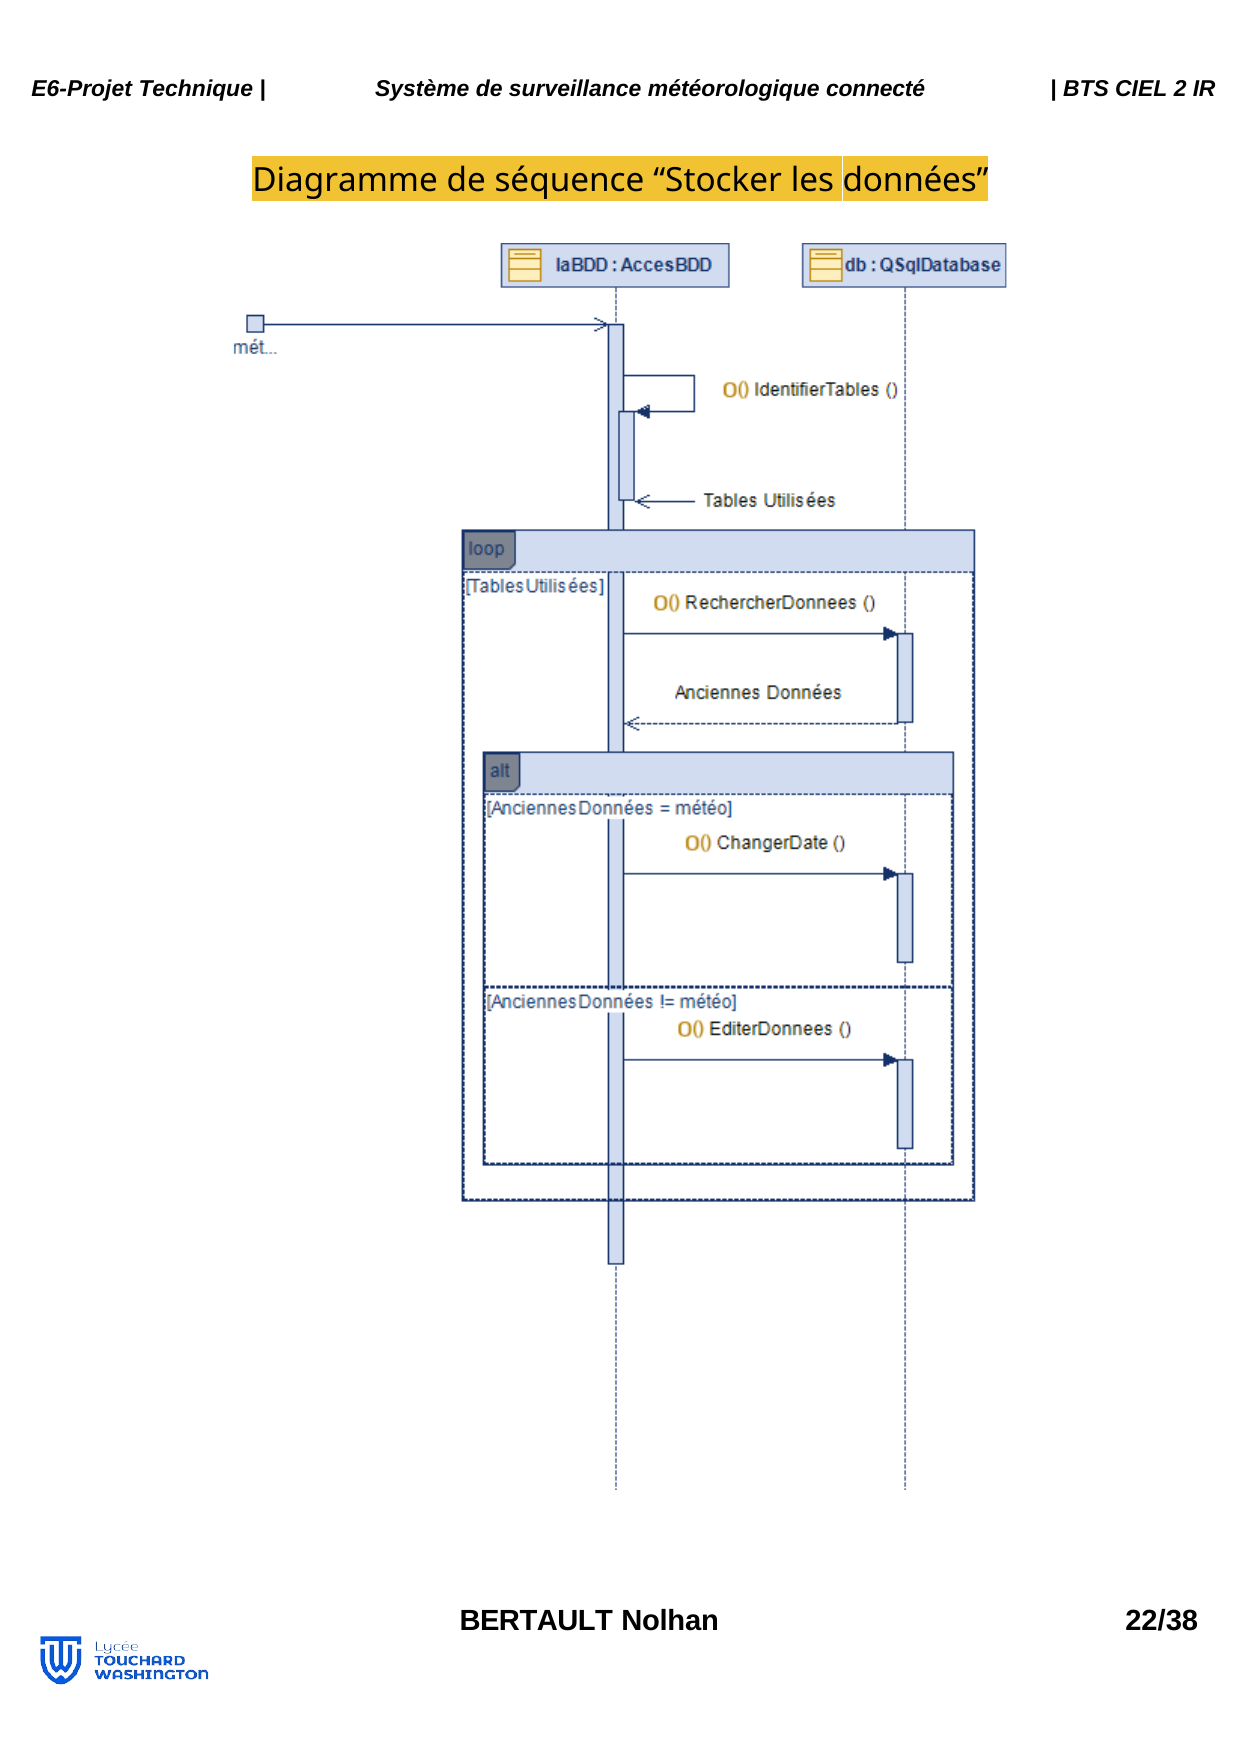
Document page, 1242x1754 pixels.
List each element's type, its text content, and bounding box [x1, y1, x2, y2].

picture [233, 243, 1007, 1490]
picture [0, 1598, 249, 1722]
subtitle Diagramme de séquence “Stocker les données” [0, 156, 1240, 201]
